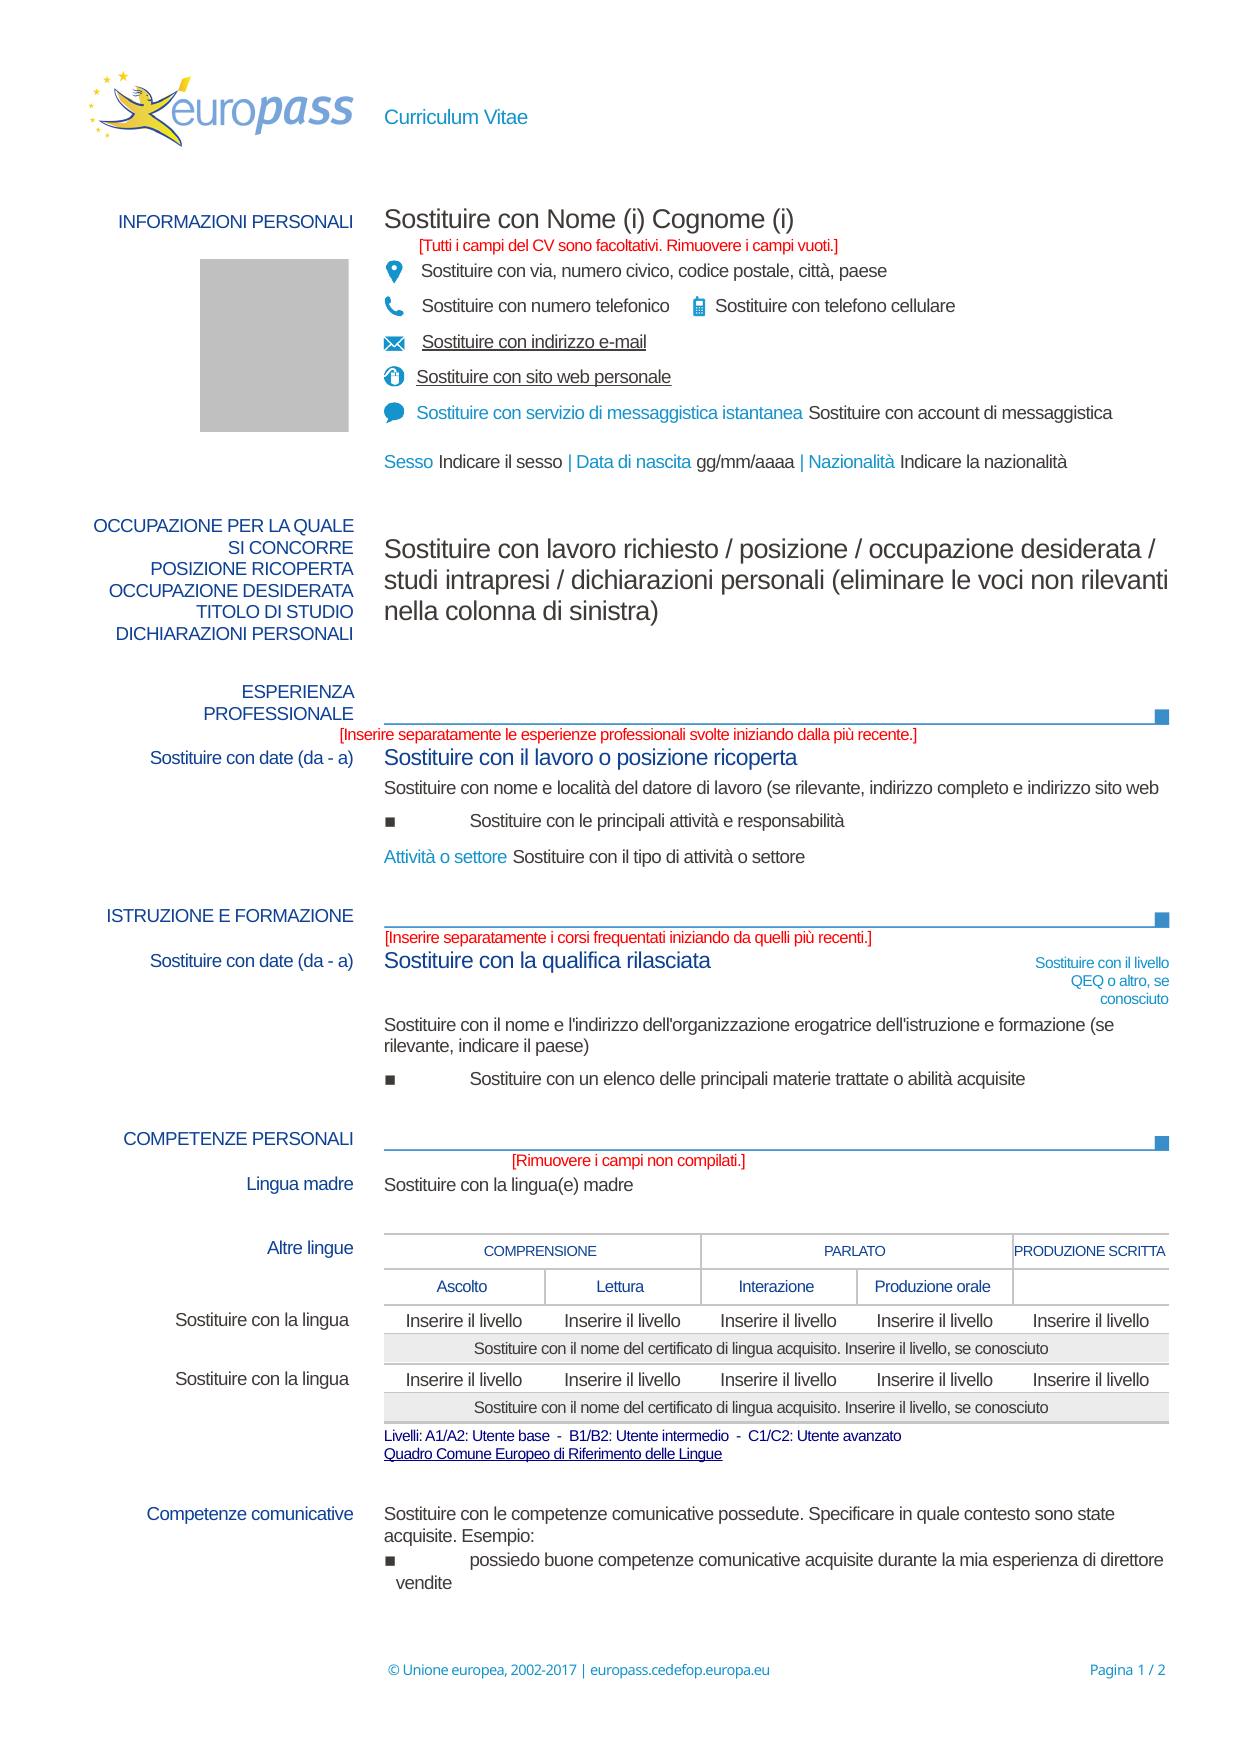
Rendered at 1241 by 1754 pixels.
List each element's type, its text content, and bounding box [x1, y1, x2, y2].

table_cell Inserire il livello [384, 1306, 544, 1333]
table_header INFORMAZIONI PERSONALI [89, 201, 384, 236]
table_cell Inserire il livello [701, 1365, 857, 1392]
table_cell Inserire il livello [384, 1365, 544, 1392]
picture [383, 1136, 1170, 1151]
table_cell [89, 1197, 384, 1233]
table_header [384, 1128, 1169, 1136]
table_cell Livelli: A1/A2: Utente base - B1/B2: Utente intermedio - C1/C2: Utente avanzato Quadro Comune Europeo di Riferimento delle Lingue [384, 1424, 1169, 1463]
table_cell [89, 1392, 384, 1421]
table_cell Produzione orale [858, 1270, 1012, 1303]
table_cell Sostituire con la lingua [89, 1363, 384, 1392]
table_cell [89, 1421, 384, 1463]
table_cell Inserire il livello [857, 1306, 1013, 1333]
text [Inserire separatamente le esperienze professionali svolte iniziando dalla più recente.] [88, 724, 1169, 744]
table_cell Sostituire con il nome del certificato di lingua acquisito. Inserire il livello, se conosciuto [384, 1334, 1169, 1362]
table_header [384, 681, 1169, 709]
table_cell COMPRENSIONE [384, 1235, 700, 1268]
table_cell [384, 1197, 1169, 1233]
table_header ESPERIENZA PROFESSIONALE [89, 681, 384, 724]
picture [200, 259, 349, 432]
table_cell Lettura [546, 1270, 700, 1303]
table_cell Sostituire con servizio di messaggistica istantanea Sostituire con account di messaggistica [384, 401, 1169, 437]
table_cell [89, 1333, 384, 1362]
table_cell [1014, 1270, 1169, 1303]
table_cell Sostituire con via, numero civico, codice postale, città, paese [405, 260, 1169, 283]
table_cell PRODUZIONE SCRITTA [1014, 1235, 1169, 1268]
table_header Sostituire con lavoro richiesto / posizione / occupazione desiderata / studi intrapresi / dichiarazioni personali (eliminare le voci non rilevanti nella colonna di sinistra) [384, 515, 1169, 644]
table_cell Inserire il livello [1013, 1306, 1169, 1333]
table_cell Sostituire con il nome del certificato di lingua acquisito. Inserire il livello, se conosciuto [384, 1393, 1169, 1421]
table_cell Interazione [702, 1270, 856, 1303]
table_cell Inserire il livello [545, 1365, 701, 1392]
picture [688, 295, 710, 317]
table_cell Ascolto [384, 1270, 544, 1303]
table_cell Sostituire con la lingua [89, 1304, 384, 1333]
table_header COMPETENZE PERSONALI [89, 1128, 384, 1151]
table_header Sostituire con Nome (i) Cognome (i) [384, 201, 1169, 236]
table_cell Sostituire con il nome e l'indirizzo dell'organizzazione erogatrice dell'istruzione e formazione (se rilevante, indicare il paese) [384, 1008, 1169, 1066]
table_header Sostituire con la qualifica rilasciata [384, 947, 1033, 1008]
table_cell PARLATO [702, 1235, 1012, 1268]
table_cell Altre lingue [89, 1233, 384, 1303]
table_cell Sostituire con sito web personale [384, 366, 1169, 401]
table_header occupaZIONE PER LA QUALE SI CONCORRE POSIZIONE RICOPERTA OCCUPAZIONE DESIDERATA TITOLO DI STUDIO DICHIARAZIONI PERSONALI [89, 515, 384, 644]
picture [383, 295, 405, 317]
table_cell [384, 284, 1169, 295]
table_header ISTRUZIONE E FORMAZIONE [89, 905, 384, 927]
picture [88, 70, 354, 147]
table_header [384, 905, 1169, 912]
table_cell Inserire il livello [701, 1306, 857, 1333]
text [Inserire separatamente i corsi frequentati iniziando da quelli più recenti.] [88, 927, 1169, 947]
table_cell Sostituire con nome e località del datore di lavoro (se rilevante, indirizzo completo e indirizzo sito web [384, 771, 1169, 807]
table_header Sostituire con date (da - a) [89, 744, 384, 868]
table_cell Sostituire con indirizzo e-mail [384, 331, 1169, 366]
table_cell [89, 260, 384, 478]
picture [383, 330, 405, 355]
table_header Sostituire con il lavoro o posizione ricoperta [384, 744, 1169, 771]
picture [384, 912, 1170, 928]
table_cell Inserire il livello [1013, 1365, 1169, 1392]
text [Rimuovere i campi non compilati.] [88, 1151, 1169, 1170]
table_header Sostituire con il livello QEQ o altro, se conosciuto [1034, 947, 1169, 1008]
table_cell Inserire il livello [857, 1365, 1013, 1392]
picture [383, 366, 405, 387]
table_cell Sostituire con numero telefonico Sostituire con telefono cellulare [384, 295, 1169, 331]
table_cell Sostituire con un elenco delle principali materie trattate o abilità acquisite [384, 1066, 1169, 1091]
table_cell Inserire il livello [545, 1306, 701, 1333]
picture [383, 259, 405, 284]
table_header Competenze comunicative [89, 1500, 384, 1593]
table_header Lingua madre [89, 1171, 384, 1197]
table_header Sostituire con le competenze comunicative possedute. Specificare in quale contesto sono state acquisite. Esempio: possiedo buone competenze comunicative acquisite durante la mia esperienza di direttore vendite [384, 1500, 1169, 1593]
picture [383, 709, 1170, 725]
table_cell [Tutti i campi del CV sono facoltativi. Rimuovere i campi vuoti.] [89, 236, 1169, 260]
picture [383, 401, 405, 424]
table_header Sostituire con date (da - a) [89, 947, 384, 1091]
table_header Sostituire con la lingua(e) madre [384, 1171, 1169, 1197]
table_cell Sesso Indicare il sesso | Data di nascita gg/mm/aaaa | Nazionalità Indicare la nazionalità [384, 437, 1169, 478]
table_cell Sostituire con le principali attività e responsabilità [384, 807, 1169, 832]
table_cell Attività o settore Sostituire con il tipo di attività o settore [384, 833, 1169, 868]
